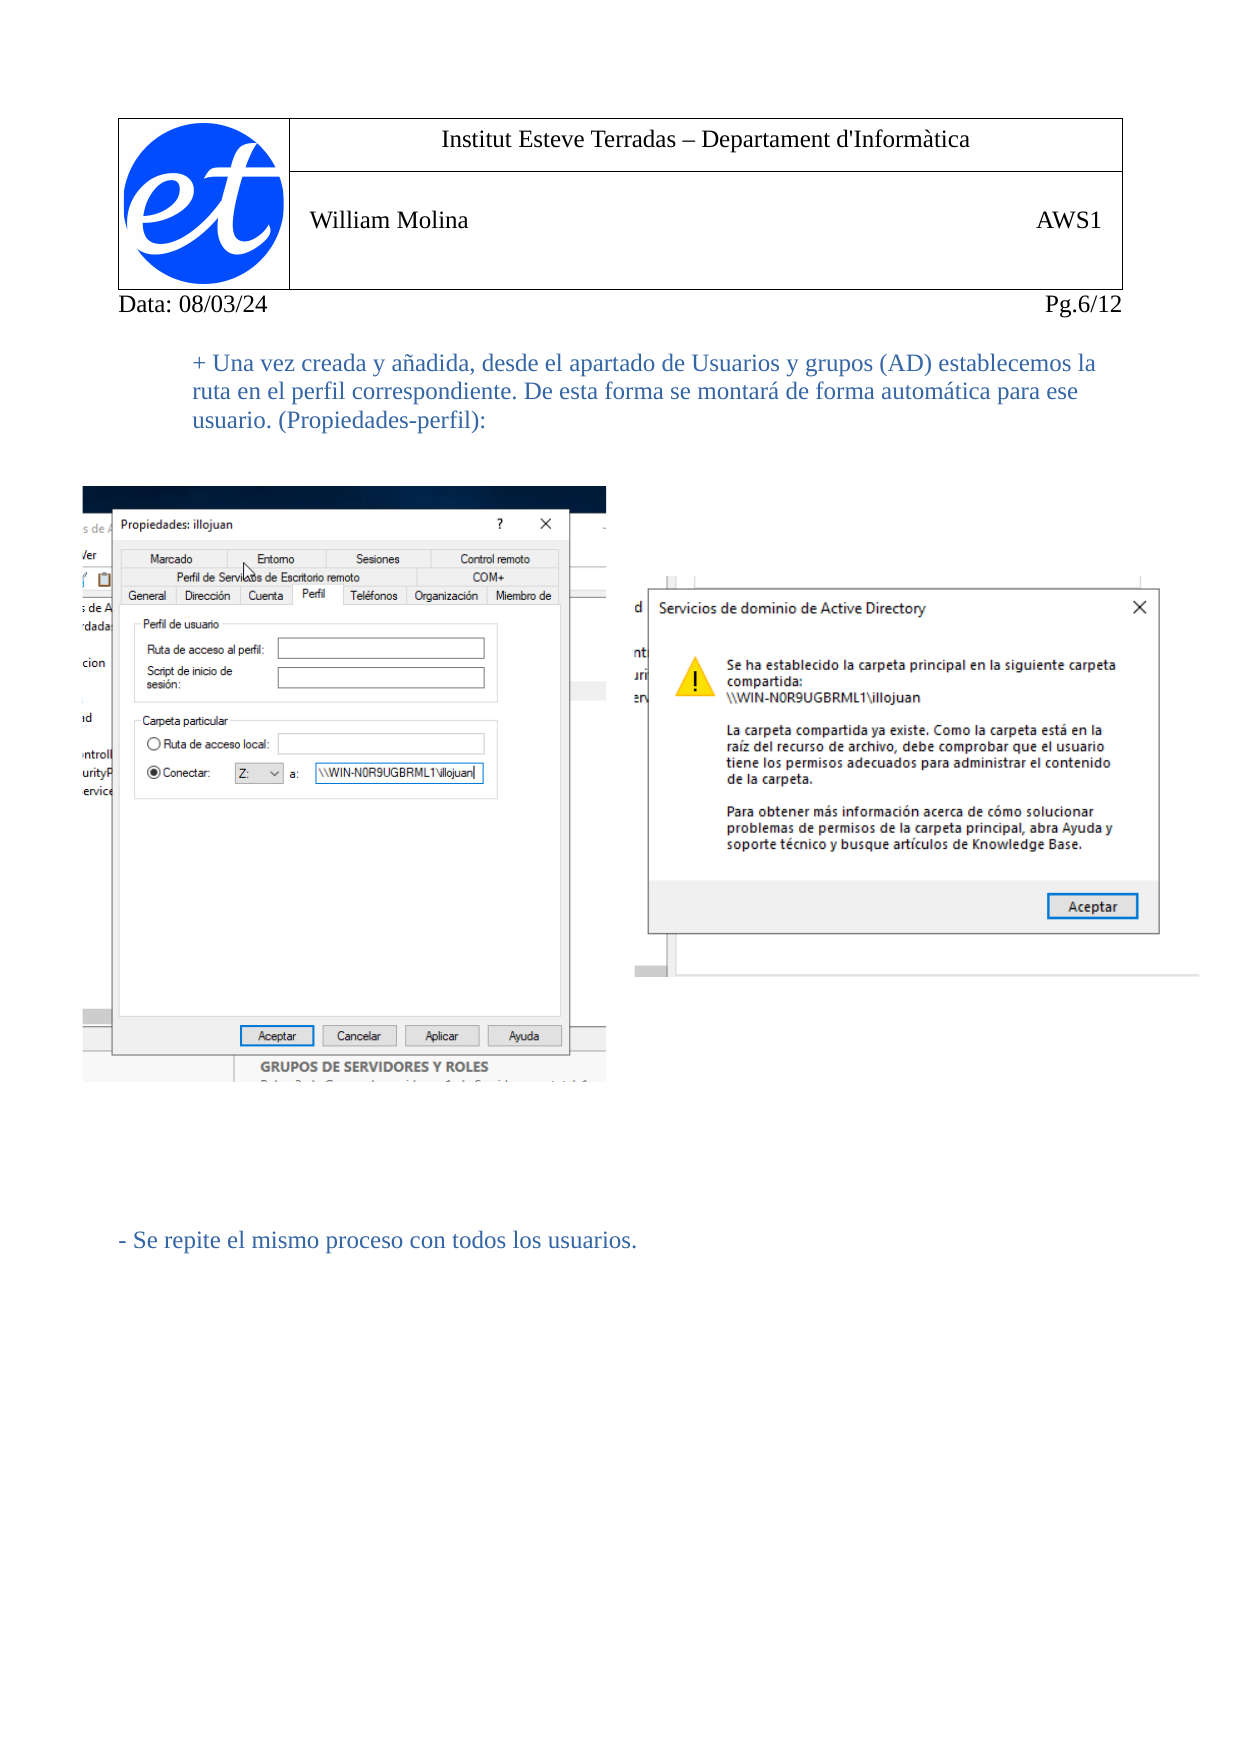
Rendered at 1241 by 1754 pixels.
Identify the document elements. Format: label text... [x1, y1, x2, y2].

picture [82, 486, 607, 1082]
picture [123, 123, 284, 284]
picture [634, 576, 1200, 977]
text - Se repite el mismo proceso con todos los usuarios. [118, 1226, 1122, 1254]
text + Una vez creada y añadida, desde el apartado de Usuarios y grupos (AD) establecemos la ruta en el perfil correspondiente. De esta forma se montará de forma automática para ese usuario. (Propiedades-perfil): [118, 348, 1122, 434]
